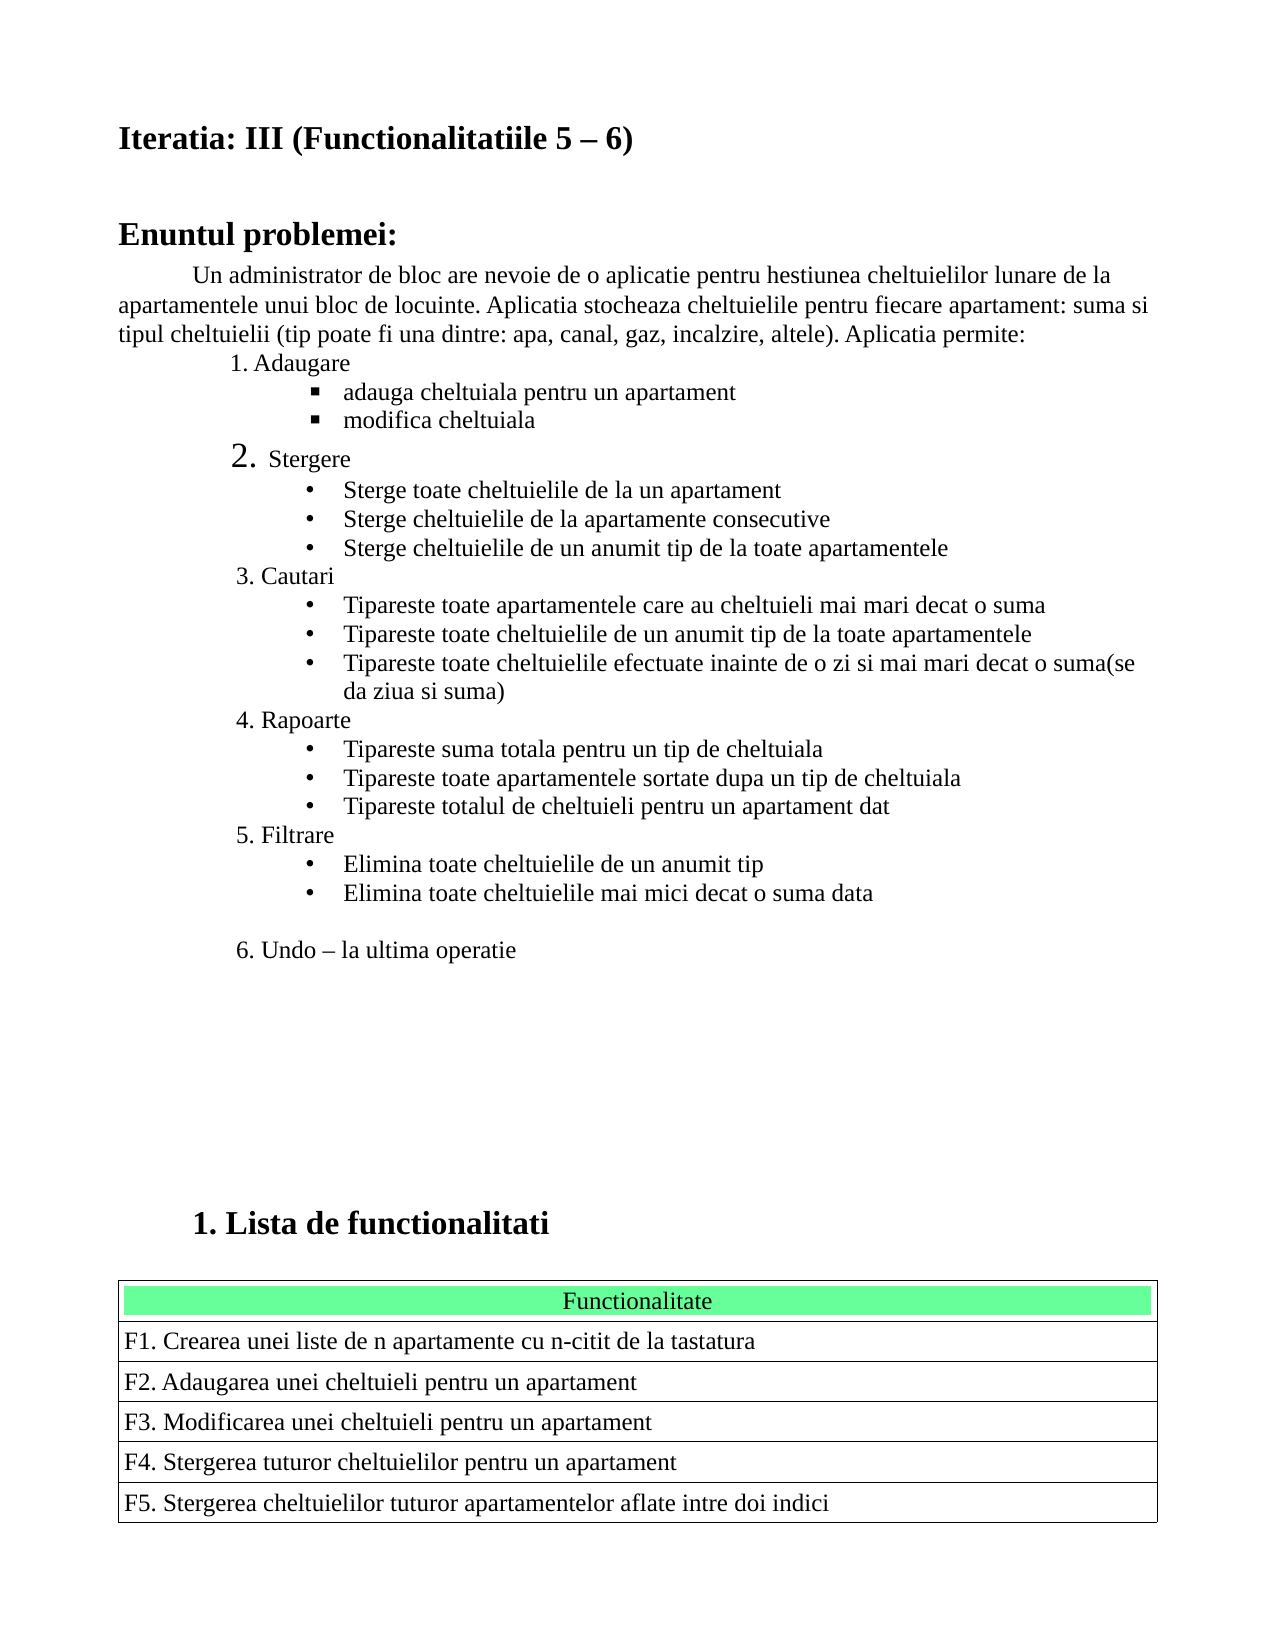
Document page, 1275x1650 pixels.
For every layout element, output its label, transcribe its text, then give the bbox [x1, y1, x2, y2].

list Tipareste suma totala pentru un tip de cheltuiala [306, 734, 1157, 763]
list Elimina toate cheltuielile de un anumit tip [306, 849, 1157, 878]
text 5. Filtrare [118, 820, 1157, 849]
table_cell F4. Stergerea tuturor cheltuielilor pentru un apartament [119, 1442, 1157, 1482]
text 6. Undo – la ultima operatie [118, 935, 1157, 964]
list Tipareste toate cheltuielile de un anumit tip de la toate apartamentele [306, 619, 1157, 648]
text Enuntul problemei: [118, 214, 1157, 252]
text Iteratia: III (Functionalitatiile 5 – 6) [118, 118, 1157, 156]
text 4. Rapoarte [118, 705, 1157, 734]
list Sterge toate cheltuielile de la un apartament [306, 475, 1157, 504]
table_cell F2. Adaugarea unei cheltuieli pentru un apartament [119, 1362, 1157, 1401]
table_cell F3. Modificarea unei cheltuieli pentru un apartament [119, 1402, 1157, 1441]
table_cell F5. Stergerea cheltuielilor tuturor apartamentelor aflate intre doi indici [119, 1483, 1157, 1522]
text Un administrator de bloc are nevoie de o aplicatie pentru hestiunea cheltuielilor lunare de la apartamentele unui bloc de locuinte. Aplicatia stocheaza cheltuielile pentru fiecare apartament: suma si tipul cheltuielii (tip poate fi una dintre: apa, canal, gaz, incalzire, altele). Aplicatia permite: [118, 252, 1157, 348]
list Stergere [231, 434, 1157, 475]
text 3. Cautari [118, 561, 1157, 590]
table_header Functionalitate [119, 1281, 1157, 1321]
list modifica cheltuiala [306, 406, 1157, 434]
list Tipareste toate cheltuielile efectuate inainte de o zi si mai mari decat o suma(se da ziua si suma) [306, 648, 1157, 705]
list Elimina toate cheltuielile mai mici decat o suma data [306, 878, 1157, 906]
table_cell F1. Crearea unei liste de n apartamente cu n-citit de la tastatura [119, 1322, 1157, 1361]
text 1. Lista de functionalitati [118, 1203, 1157, 1242]
list Tipareste totalul de cheltuieli pentru un apartament dat [306, 791, 1157, 820]
list adauga cheltuiala pentru un apartament [306, 377, 1157, 406]
list Tipareste toate apartamentele sortate dupa un tip de cheltuiala [306, 763, 1157, 791]
list Tipareste toate apartamentele care au cheltuieli mai mari decat o suma [306, 590, 1157, 619]
list Sterge cheltuielile de la apartamente consecutive [306, 504, 1157, 533]
text 1. Adaugare [118, 348, 1157, 377]
list Sterge cheltuielile de un anumit tip de la toate apartamentele [306, 533, 1157, 561]
